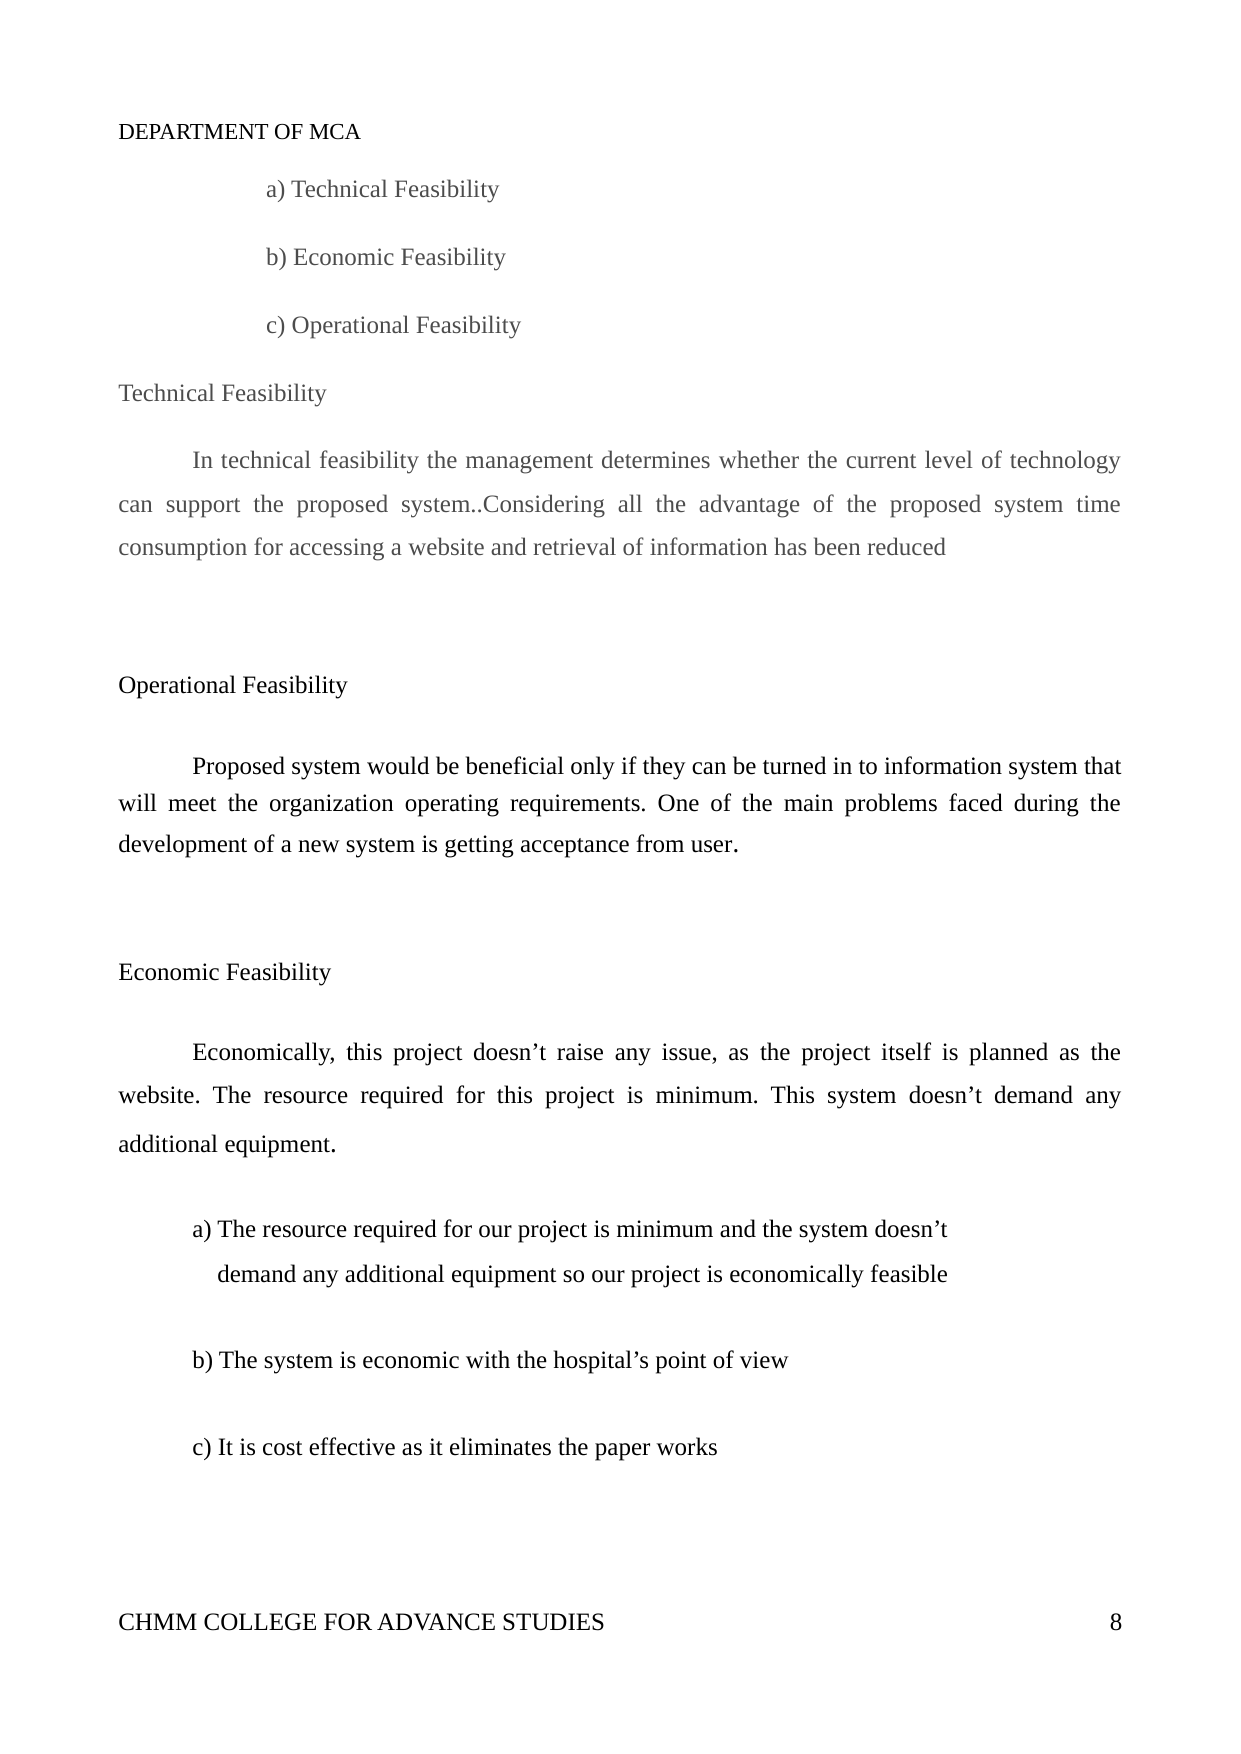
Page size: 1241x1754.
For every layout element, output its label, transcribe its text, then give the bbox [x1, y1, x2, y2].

text Economic Feasibility [118, 957, 1122, 985]
text Economically, this project doesn’t raise any issue, as the project itself is planned as the website. The resource required for this project is minimum. This system doesn’t demand any additional equipment. [118, 1037, 1122, 1160]
text Proposed system would be beneficial only if they can be turned in to information system that will meet the organization operating requirements. One of the main problems faced during the development of a new system is getting acceptance from user. [118, 751, 1122, 860]
text c) It is cost effective as it eliminates the paper works [118, 1432, 1122, 1461]
text In technical feasibility the management determines whether the current level of technology can support the proposed system..Considering all the advantage of the proposed system time consumption for accessing a website and retrieval of information has been reduced [118, 446, 1122, 561]
text Operational Feasibility [118, 668, 1122, 699]
text a) Technical Feasibility [118, 174, 1122, 203]
text c) Operational Feasibility [118, 310, 1122, 338]
text Technical Feasibility [118, 378, 1122, 406]
text b) The system is economic with the hospital’s point of view [118, 1346, 1122, 1374]
text b) Economic Feasibility [118, 242, 1122, 271]
text a) The resource required for our project is minimum and the system doesn’t demand any additional equipment so our project is economically feasible [118, 1211, 1122, 1288]
